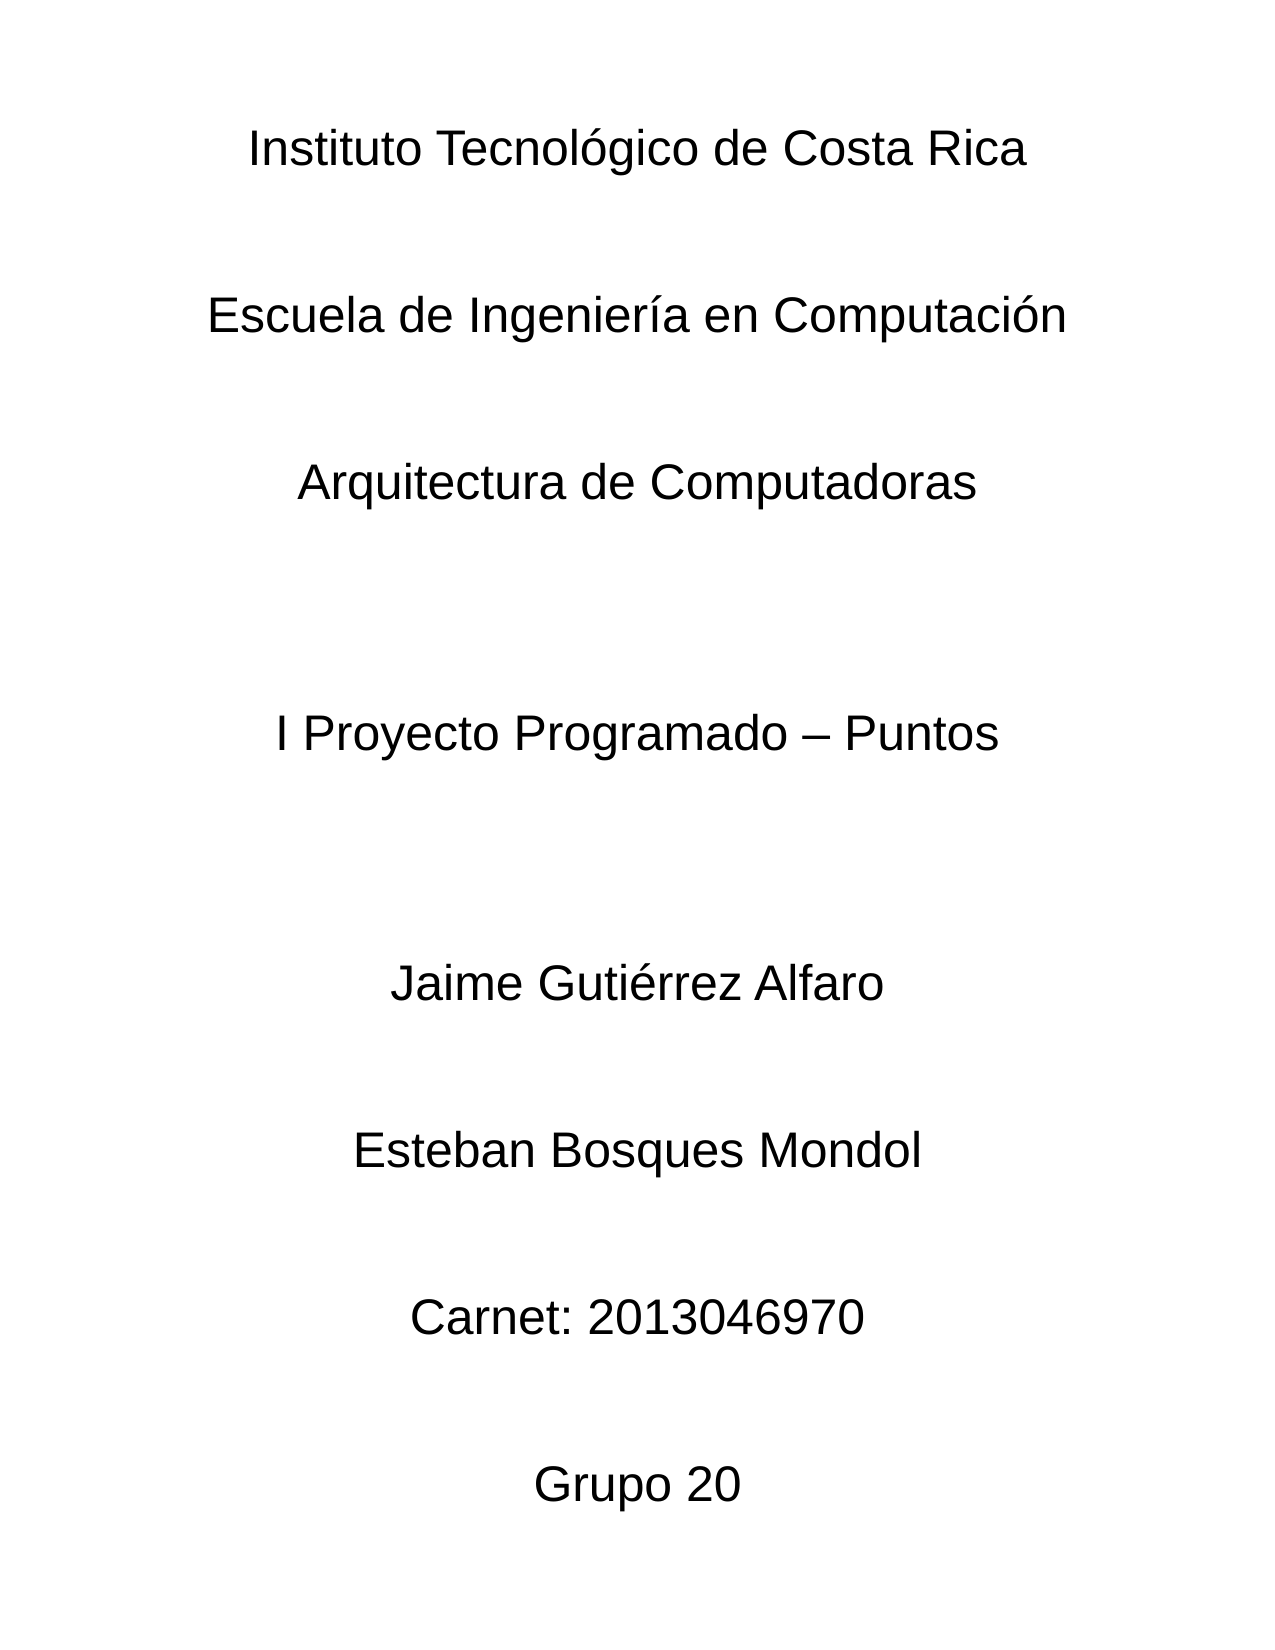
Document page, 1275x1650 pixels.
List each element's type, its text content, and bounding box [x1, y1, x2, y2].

text Esteban Bosques Mondol [118, 1121, 1157, 1178]
text I Proyecto Programado – Puntos [118, 703, 1157, 760]
text Arquitectura de Computadoras [118, 452, 1157, 510]
text Escuela de Ingeniería en Computación [118, 285, 1157, 343]
text Instituto Tecnológico de Costa Rica [118, 118, 1157, 176]
text Jaime Gutiérrez Alfaro [118, 953, 1157, 1011]
text Carnet: 2013046970 [118, 1288, 1157, 1345]
text Grupo 20 [118, 1455, 1157, 1512]
